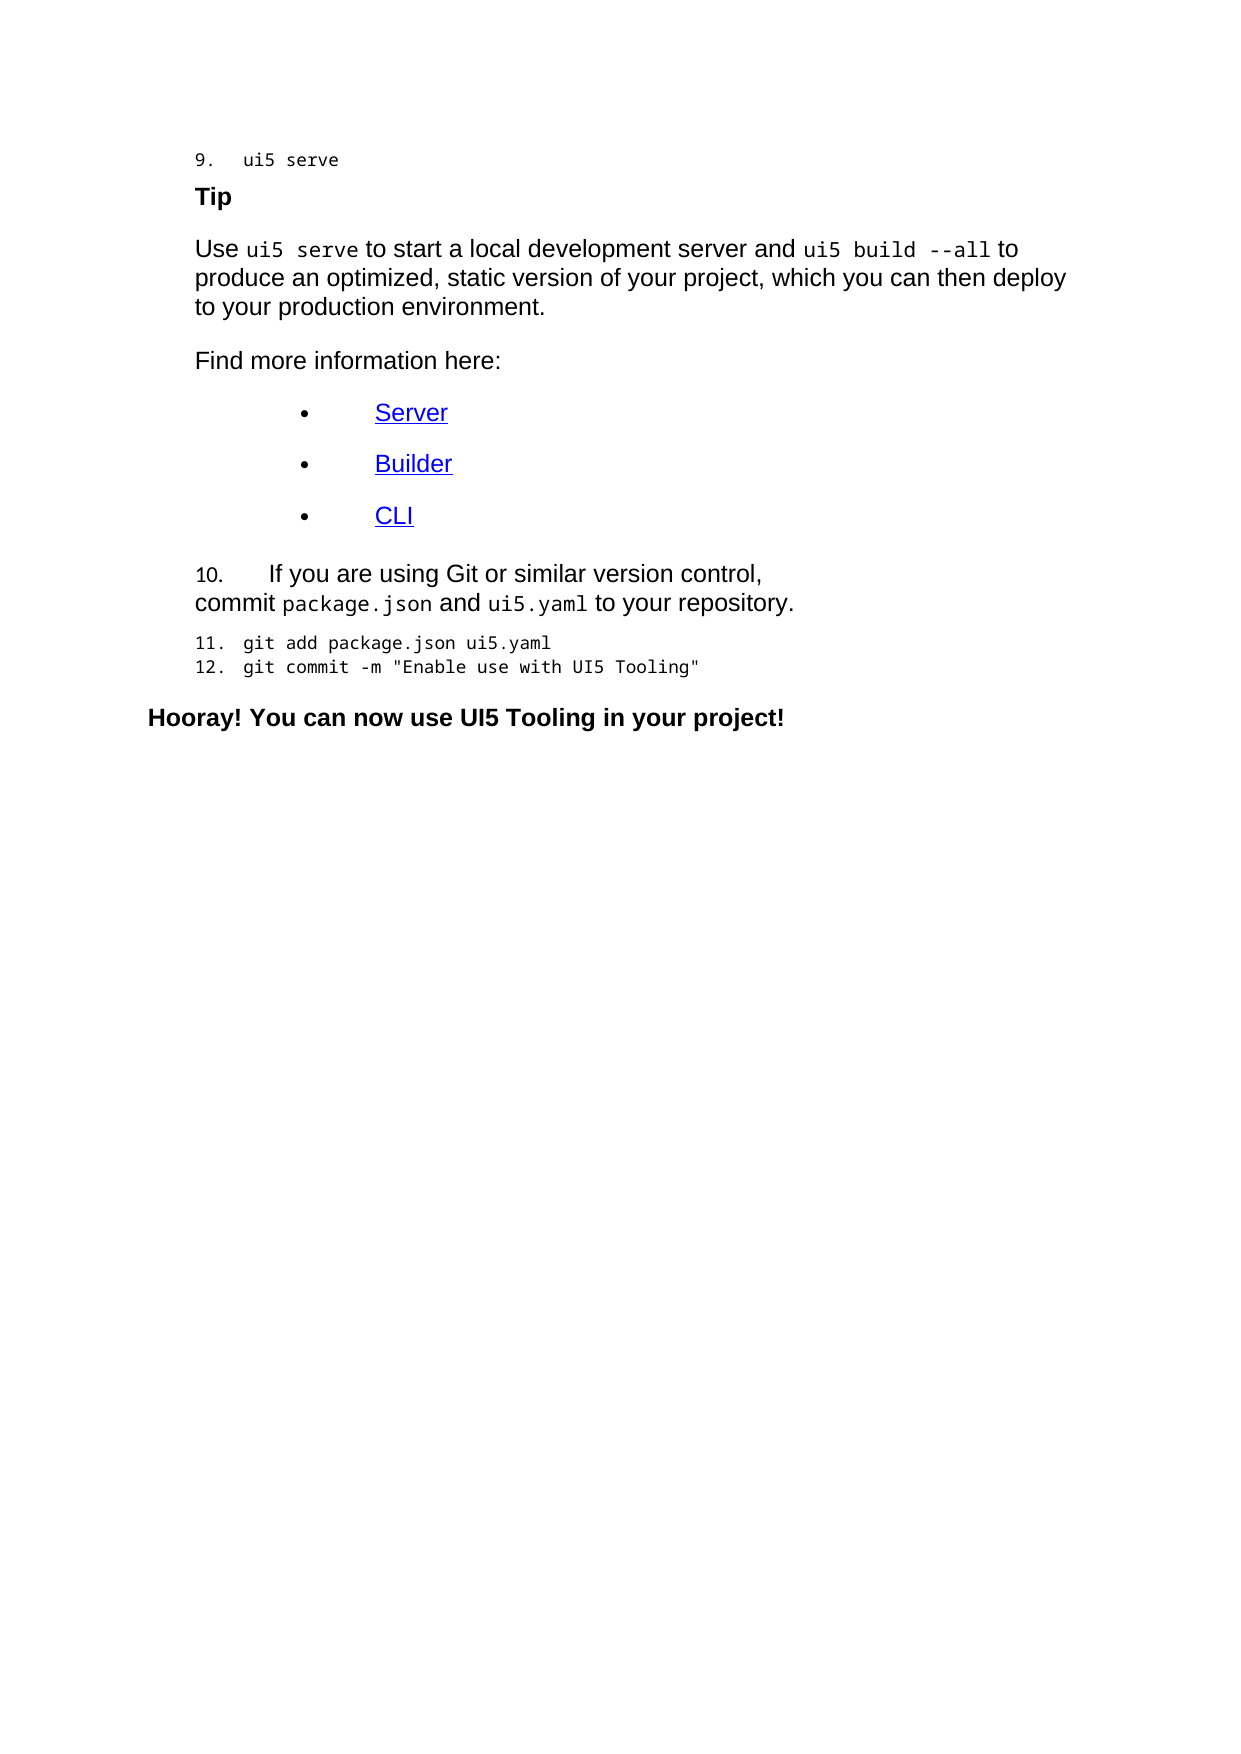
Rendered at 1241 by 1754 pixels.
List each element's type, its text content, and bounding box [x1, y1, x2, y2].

text Find more information here: [194, 346, 1093, 375]
list Server [301, 398, 1093, 426]
list Builder [301, 449, 1093, 478]
text Hooray! You can now use UI5 Tooling in your project! [148, 703, 1093, 732]
list If you are using Git or similar version control, commit package.json and ui5.yaml to your repository. [194, 559, 1093, 618]
text Use ui5 serve to start a local development server and ui5 build --all to produce an optimized, static version of your project, which you can then deploy to your production environment. [194, 234, 1093, 321]
list git commit -m "Enable use with UI5 Tooling" [194, 654, 1093, 678]
list CLI [301, 501, 1093, 530]
list git add package.json ui5.yaml [194, 630, 1093, 654]
text Tip [194, 182, 1093, 211]
list ui5 serve [194, 148, 1093, 172]
